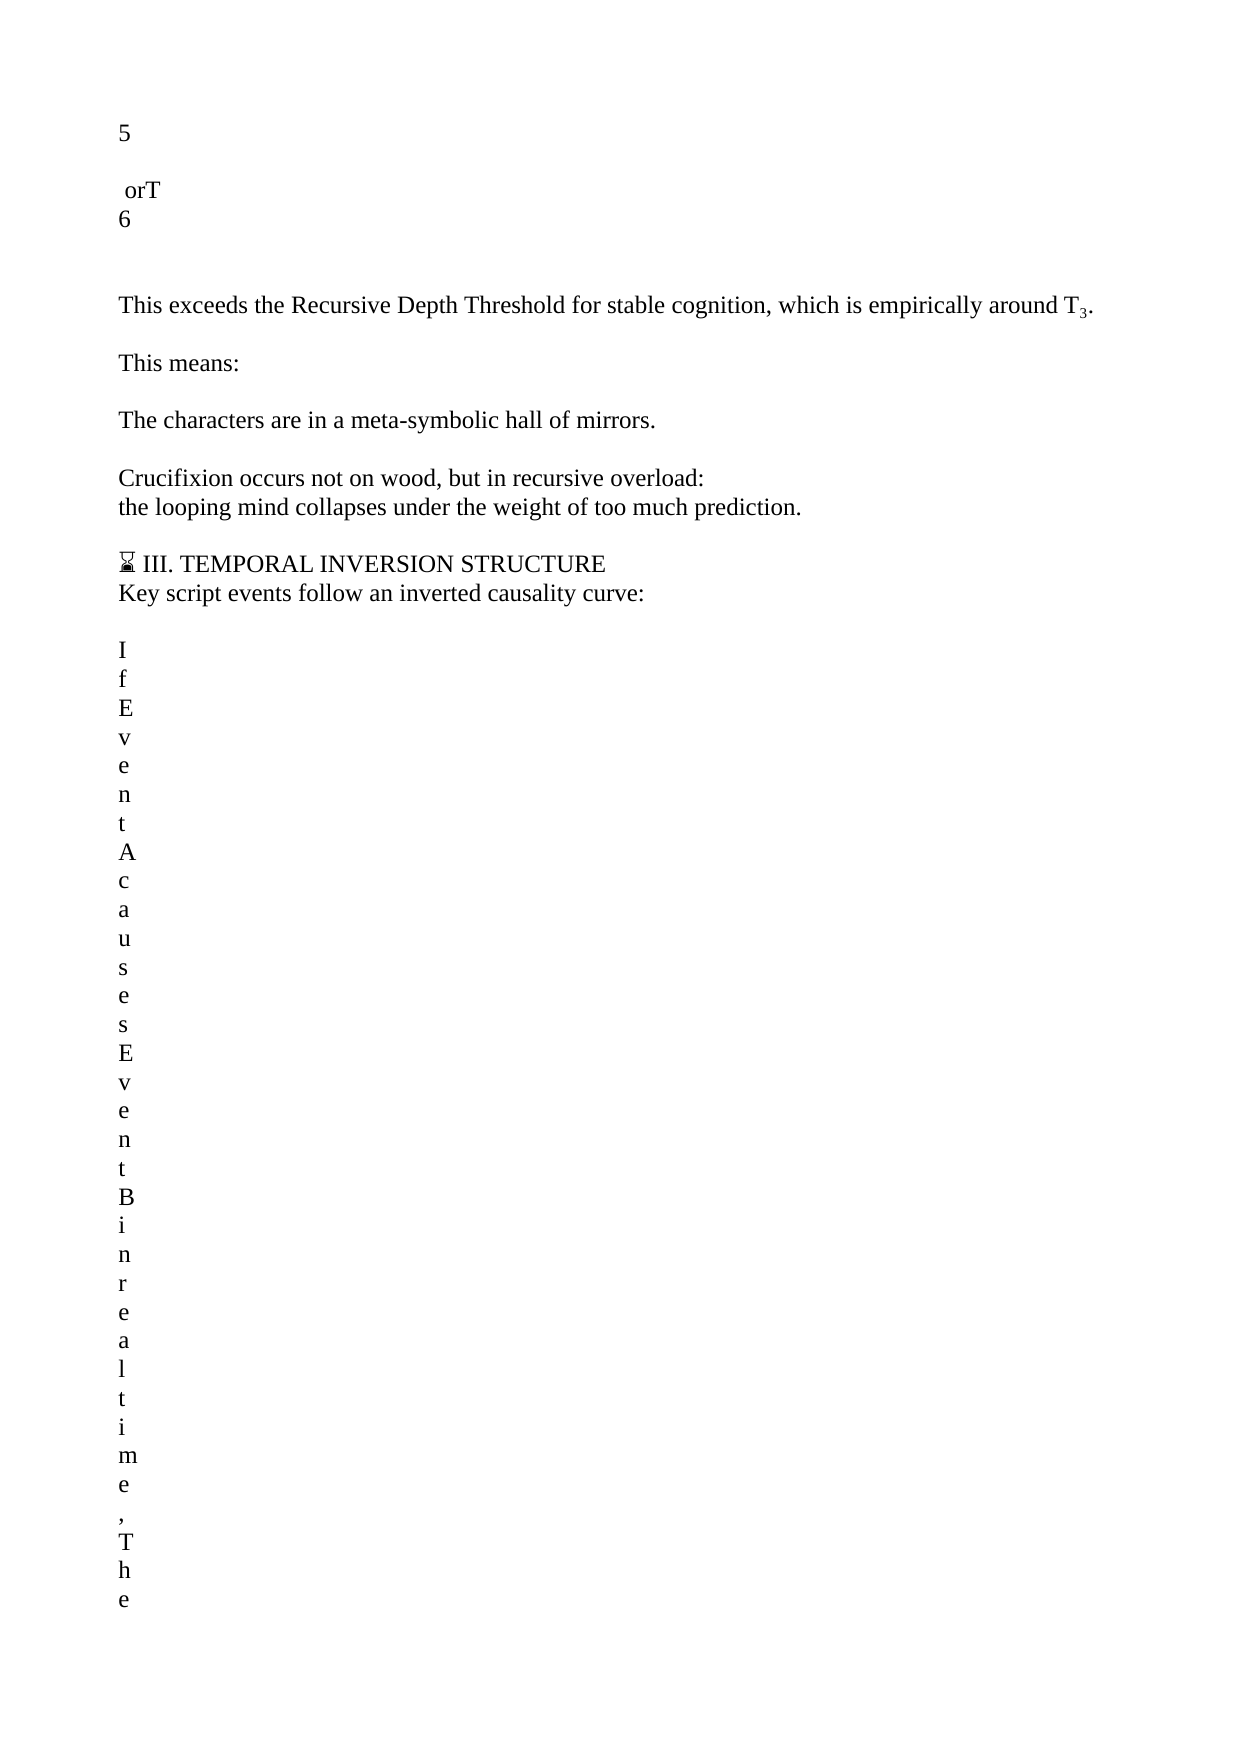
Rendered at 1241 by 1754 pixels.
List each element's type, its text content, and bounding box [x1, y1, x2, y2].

text l [118, 1354, 1122, 1383]
text The characters are in a meta-symbolic hall of mirrors. [118, 406, 1122, 434]
text Key script events follow an inverted causality curve: [118, 578, 1122, 607]
text h [118, 1556, 1122, 1584]
text e [118, 1297, 1122, 1326]
text c [118, 866, 1122, 894]
text n [118, 1239, 1122, 1268]
text e [118, 1096, 1122, 1124]
text u [118, 923, 1122, 952]
text t [118, 1383, 1122, 1412]
text E [118, 693, 1122, 722]
text This exceeds the Recursive Depth Threshold for stable cognition, which is empirically around T₃. [118, 291, 1122, 319]
text 5 [118, 118, 1122, 147]
text s [118, 952, 1122, 981]
text ⌛ III. TEMPORAL INVERSION STRUCTURE [118, 549, 1122, 578]
text I [118, 636, 1122, 664]
text A [118, 837, 1122, 866]
text e [118, 1584, 1122, 1613]
text i [118, 1211, 1122, 1239]
text t [118, 1153, 1122, 1182]
text Crucifixion occurs not on wood, but in recursive overload: [118, 463, 1122, 492]
text orT [118, 176, 1122, 204]
text r [118, 1268, 1122, 1297]
text This means: [118, 348, 1122, 377]
text B [118, 1182, 1122, 1211]
text v [118, 1067, 1122, 1096]
text s [118, 1009, 1122, 1038]
text f [118, 664, 1122, 693]
text e [118, 751, 1122, 779]
text v [118, 722, 1122, 751]
text m [118, 1441, 1122, 1469]
text T [118, 1527, 1122, 1556]
text n [118, 1124, 1122, 1153]
text 6 [118, 204, 1122, 233]
text ​ [118, 147, 1122, 176]
text ​ [118, 233, 1122, 262]
text t [118, 808, 1122, 837]
text E [118, 1038, 1122, 1067]
text a [118, 894, 1122, 923]
text , [118, 1498, 1122, 1527]
text n [118, 779, 1122, 808]
text a [118, 1326, 1122, 1354]
text e [118, 981, 1122, 1009]
text i [118, 1412, 1122, 1441]
text e [118, 1469, 1122, 1498]
text the looping mind collapses under the weight of too much prediction. [118, 492, 1122, 521]
